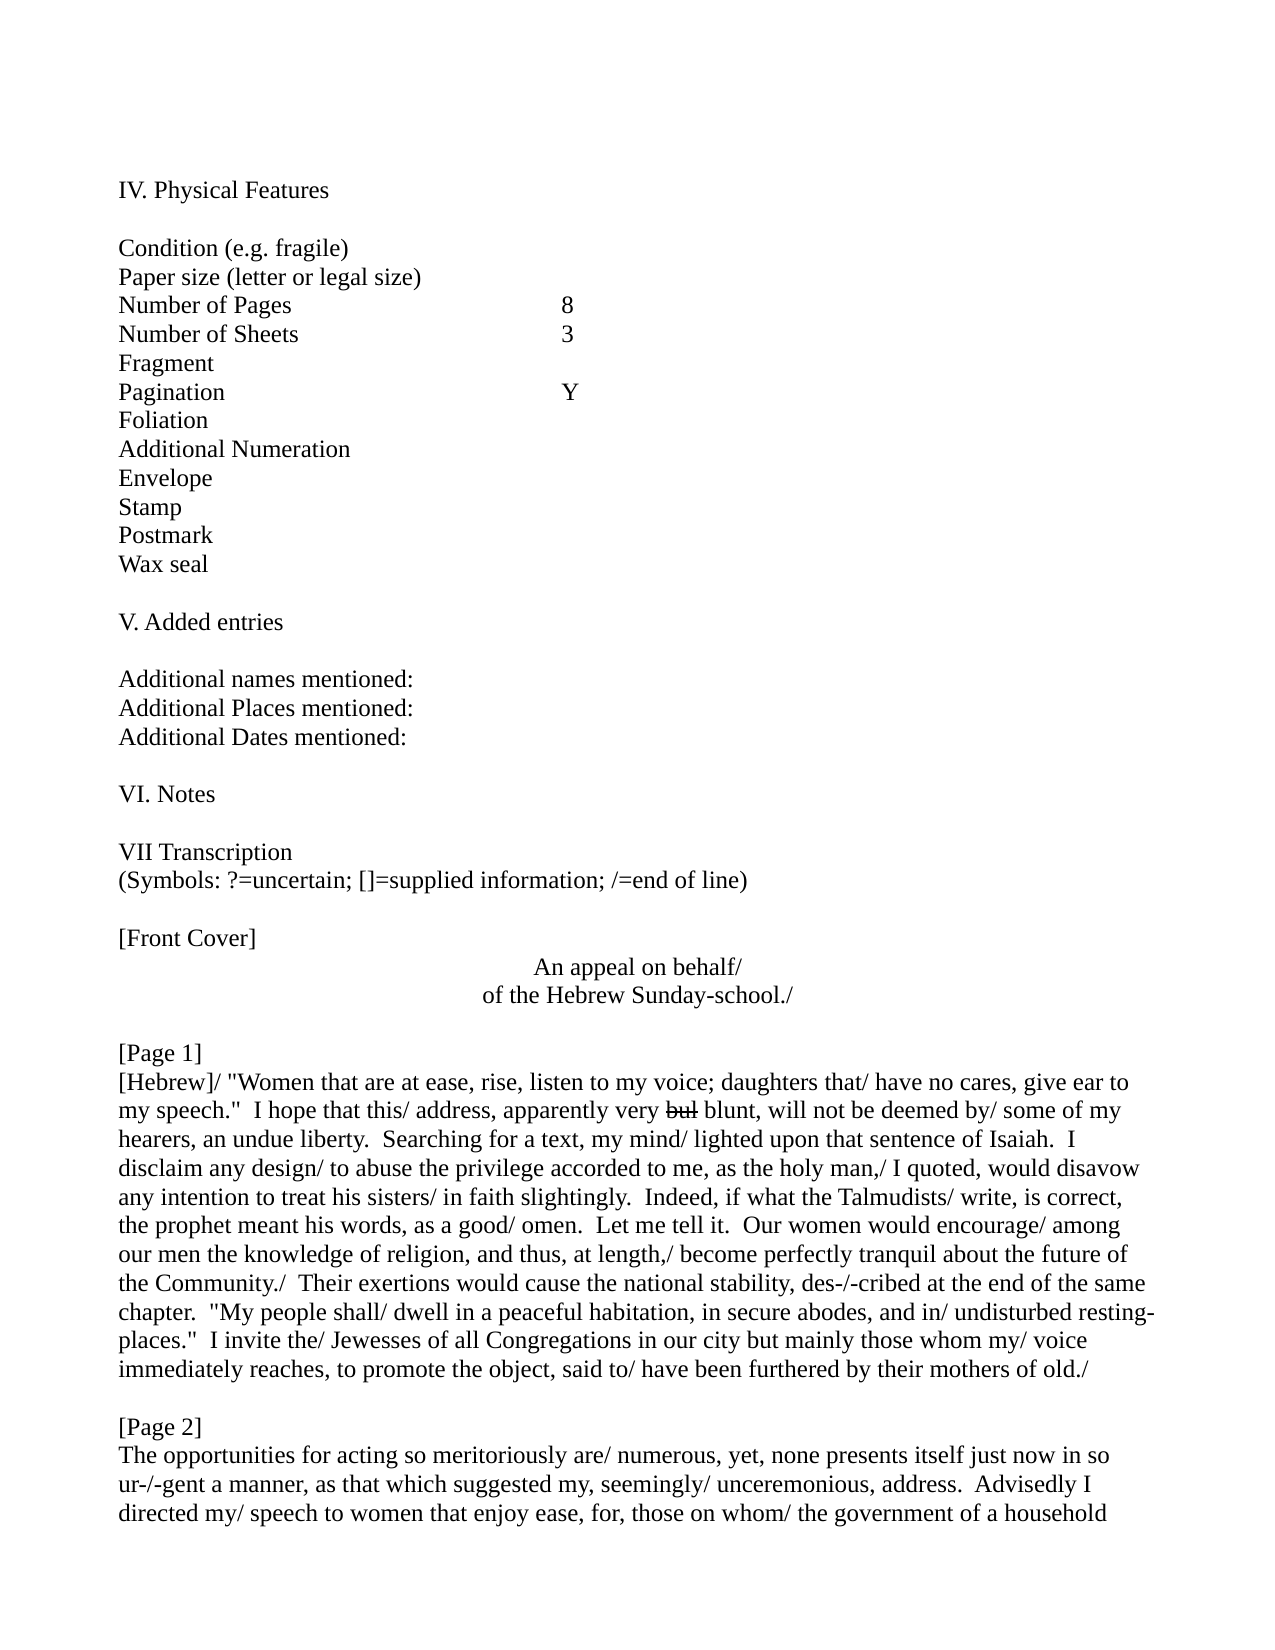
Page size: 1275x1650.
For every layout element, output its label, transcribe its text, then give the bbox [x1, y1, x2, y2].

text [Page 2] [118, 1412, 1157, 1441]
text V. Added entries [118, 607, 1157, 636]
text Pagination Y [118, 377, 1157, 406]
text [Page 1] [118, 1038, 1157, 1067]
text The opportunities for acting so meritoriously are/ numerous, yet, none presents itself just now in so ur-/-gent a manner, as that which suggested my, seemingly/ unceremonious, address. Advisedly I directed my/ speech to women that enjoy ease, for, those on whom/ the government of a household [118, 1441, 1157, 1527]
text Paper size (letter or legal size) [118, 262, 1157, 291]
text Additional Numeration [118, 434, 1157, 463]
text [Hebrew]/ "Women that are at ease, rise, listen to my voice; daughters that/ have no cares, give ear to my speech." I hope that this/ address, apparently very bul blunt, will not be deemed by/ some of my hearers, an undue liberty. Searching for a text, my mind/ lighted upon that sentence of Isaiah. I disclaim any design/ to abuse the privilege accorded to me, as the holy man,/ I quoted, would disavow any intention to treat his sisters/ in faith slightingly. Indeed, if what the Talmudists/ write, is correct, the prophet meant his words, as a good/ omen. Let me tell it. Our women would encourage/ among our men the knowledge of religion, and thus, at length,/ become perfectly tranquil about the future of the Community./ Their exertions would cause the national stability, des-/-cribed at the end of the same chapter. "My people shall/ dwell in a peaceful habitation, in secure abodes, and in/ undisturbed resting-places." I invite the/ Jewesses of all Congregations in our city but mainly those whom my/ voice immediately reaches, to promote the object, said to/ have been furthered by their mothers of old./ [118, 1067, 1157, 1383]
text Condition (e.g. fragile) [118, 233, 1157, 262]
text Envelope [118, 463, 1157, 492]
text of the Hebrew Sunday-school./ [118, 981, 1157, 1009]
text Foliation [118, 406, 1157, 434]
text Postma rk [118, 521, 1157, 549]
text VI. Notes [118, 779, 1157, 808]
text Stamp [118, 492, 1157, 521]
text Wax seal [118, 549, 1157, 578]
text An appeal on behalf/ [118, 952, 1157, 981]
text Additional Dates mentioned: [118, 722, 1157, 751]
text Fragment [118, 348, 1157, 377]
text Number of Sheets 3 [118, 319, 1157, 348]
text (Symbols: ?=uncertain; []=supplied information; /=end of line) [118, 866, 1157, 894]
text VII Transcription [118, 837, 1157, 866]
text IV. Physical Features [118, 176, 1157, 204]
text [Front Cover] [118, 923, 1157, 952]
text Number of Pages 8 [118, 291, 1157, 319]
text Additional names mentioned: [118, 664, 1157, 693]
text Additional Places mentioned: [118, 693, 1157, 722]
